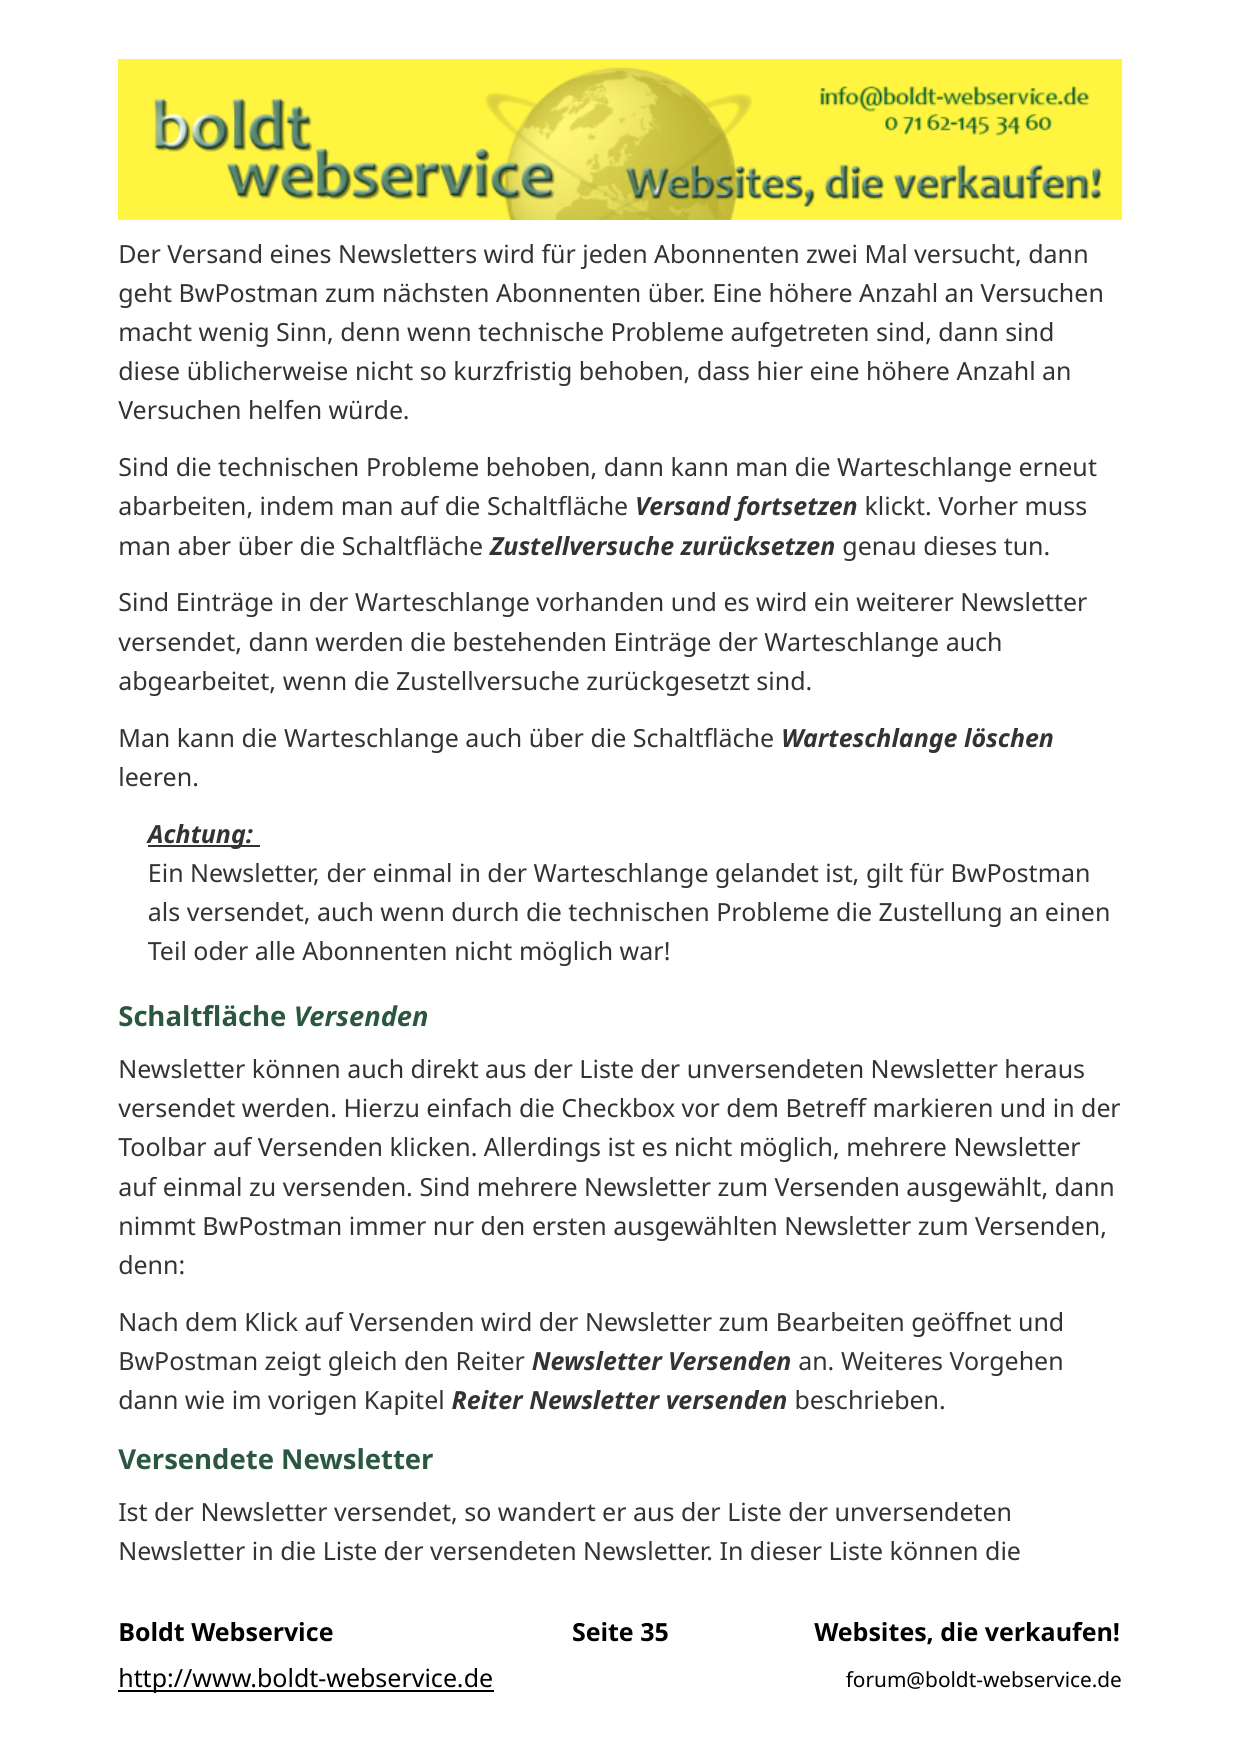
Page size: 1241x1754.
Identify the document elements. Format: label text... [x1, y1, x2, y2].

text Ist der Newsletter versendet, so wandert er aus der Liste der unversendeten Newsletter in die Liste der versendeten Newsletter. In dieser Liste können die [118, 1495, 1122, 1568]
subtitle Schaltfläche Versenden [118, 997, 1122, 1034]
text Nach dem Klick auf Versenden wird der Newsletter zum Bearbeiten geöffnet und BwPostman zeigt gleich den Reiter Newsletter Versenden an. Weiteres Vorgehen dann wie im vorigen Kapitel Reiter Newsletter versenden beschrieben. [118, 1304, 1122, 1417]
text Newsletter können auch direkt aus der Liste der unversendeten Newsletter heraus versendet werden. Hierzu einfach die Checkbox vor dem Betreff markieren und in der Toolbar auf Versenden klicken. Allerdings ist es nicht möglich, mehrere Newsletter auf einmal zu versenden. Sind mehrere Newsletter zum Versenden ausgewählt, dann nimmt BwPostman immer nur den ersten ausgewählten Newsletter zum Versenden, denn: [118, 1052, 1122, 1282]
text Man kann die Warteschlange auch über die Schaltfläche Warteschlange löschen leeren. [118, 720, 1122, 793]
text Sind Einträge in der Warteschlange vorhanden und es wird ein weiterer Newsletter versendet, dann werden die bestehenden Einträge der Warteschlange auch abgearbeitet, wenn die Zustellversuche zurückgesetzt sind. [118, 585, 1122, 697]
subtitle Versendete Newsletter [118, 1440, 1122, 1477]
text Der Versand eines Newsletters wird für jeden Abonnenten zwei Mal versucht, dann geht BwPostman zum nächsten Abonnenten über. Eine höhere Anzahl an Versuchen macht wenig Sinn, denn wenn technische Probleme aufgetreten sind, dann sind diese üblicherweise nicht so kurzfristig behoben, dass hier eine höhere Anzahl an Versuchen helfen würde. [118, 236, 1122, 427]
text Achtung: Ein Newsletter, der einmal in der Warteschlange gelandet ist, gilt für BwPostman als versendet, auch wenn durch die technischen Probleme die Zustellung an einen Teil oder alle Abonnenten nicht möglich war! [148, 816, 1122, 968]
text Sind die technischen Probleme behoben, dann kann man die Warteschlange erneut abarbeiten, indem man auf die Schaltfläche Versand fortsetzen klickt. Vorher muss man aber über die Schaltfläche Zustellversuche zurücksetzen genau dieses tun. [118, 450, 1122, 562]
picture [118, 59, 1123, 220]
